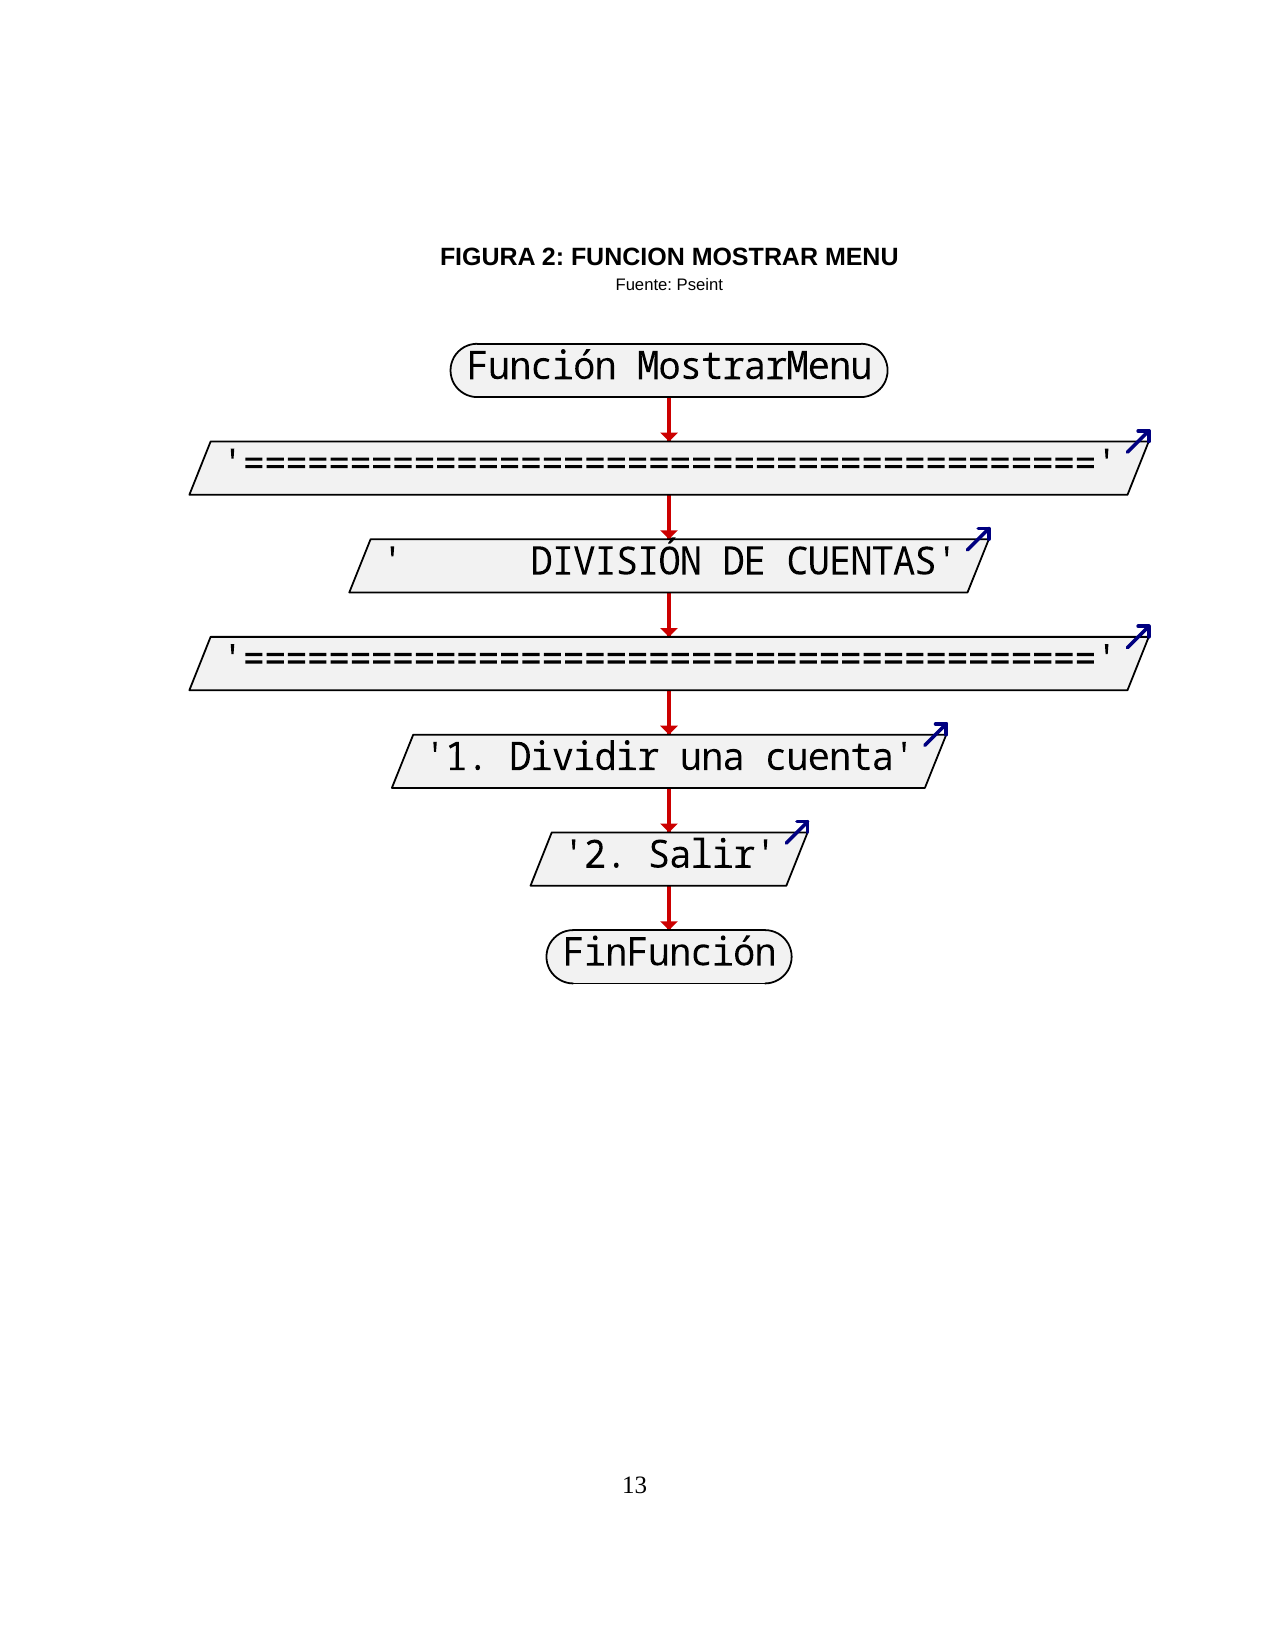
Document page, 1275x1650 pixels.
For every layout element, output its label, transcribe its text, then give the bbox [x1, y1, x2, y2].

text Fuente: Pseint [182, 274, 1157, 294]
text FIGURA 2: FUNCION MOSTRAR MENU [182, 241, 1157, 270]
